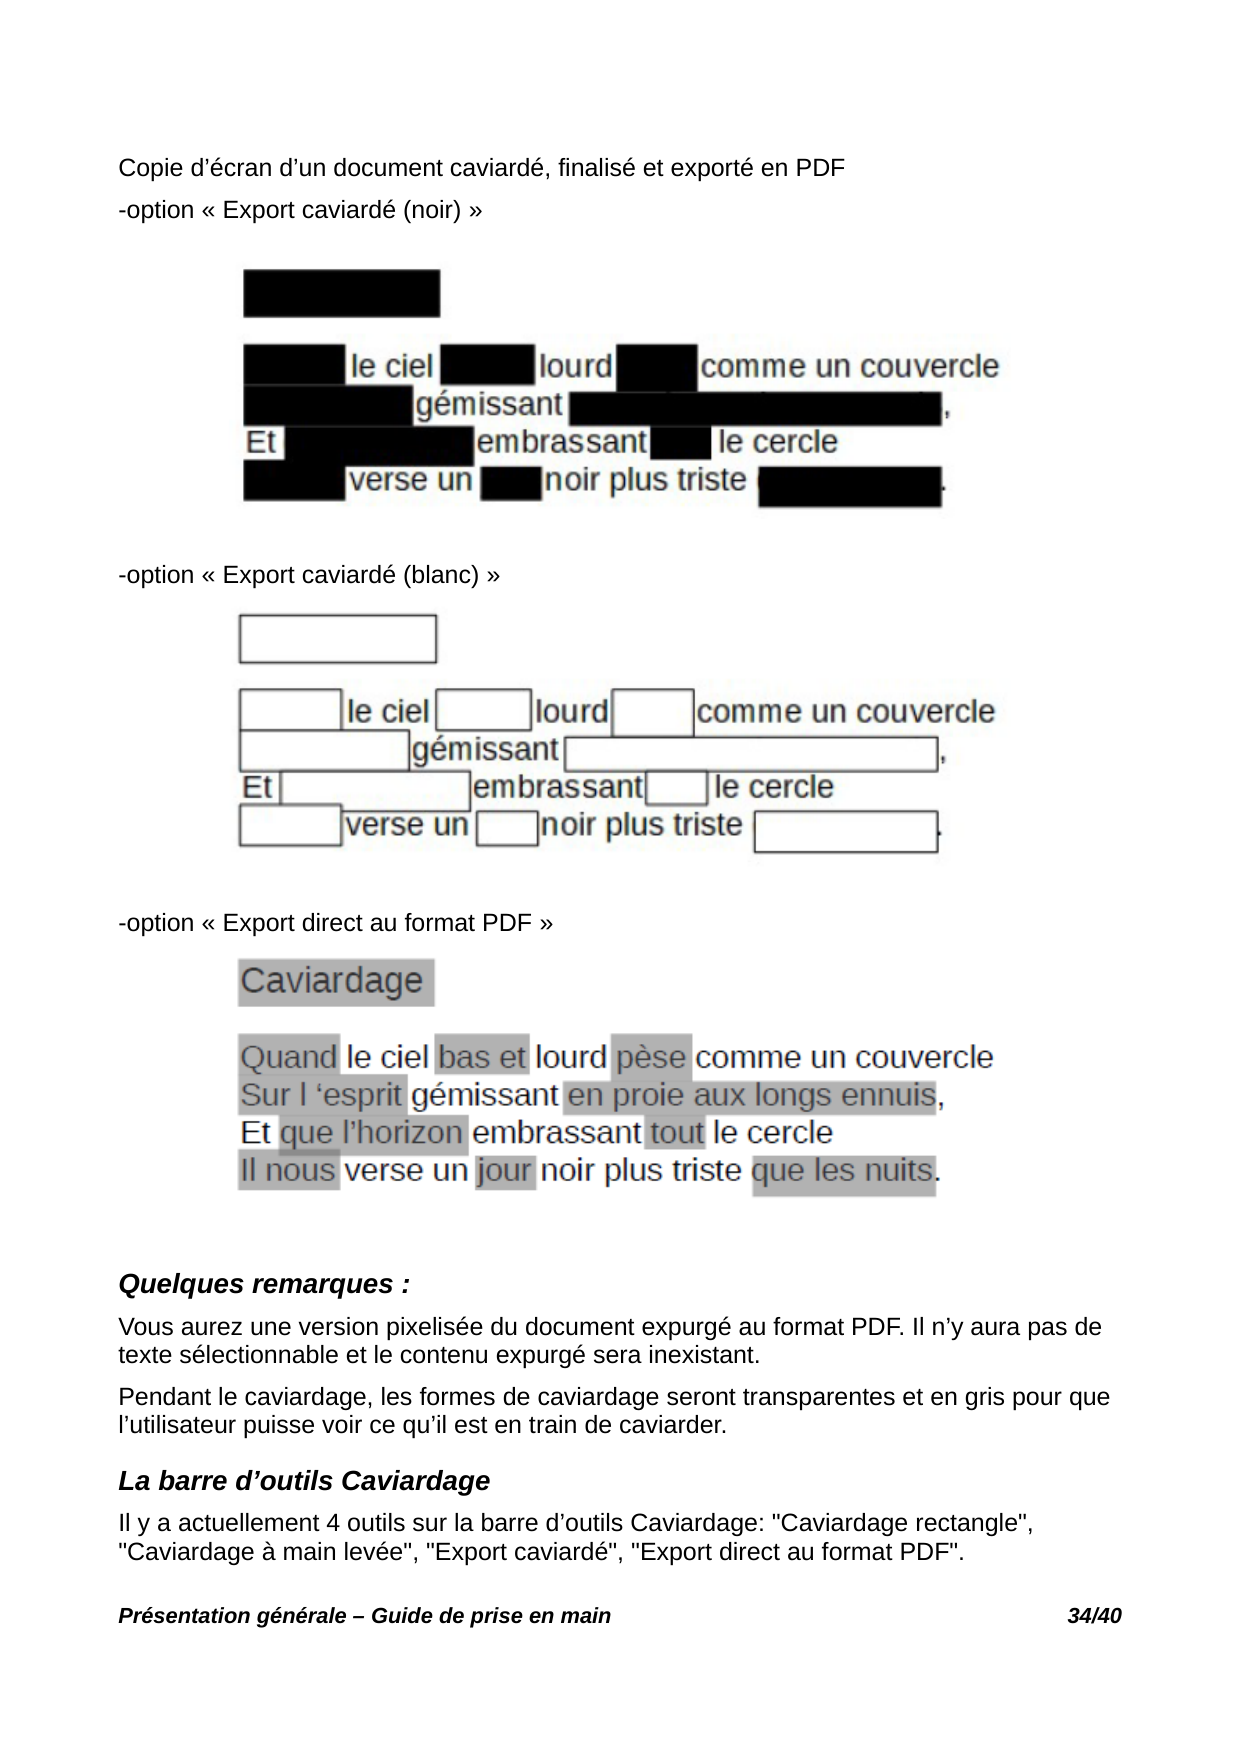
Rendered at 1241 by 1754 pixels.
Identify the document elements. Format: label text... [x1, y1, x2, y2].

text -option « Export direct au format PDF » [118, 908, 1122, 937]
text Vous aurez une version pixelisée du document expurgé au format PDF. Il n’y aura pas de texte sélectionnable et le contenu expurgé sera inexistant. [118, 1312, 1122, 1369]
text Copie d’écran d’un document caviardé, finalisé et exporté en PDF [118, 153, 1122, 182]
text Il y a actuellement 4 outils sur la barre d’outils Caviardage: "Caviardage rectangle", "Caviardage à main levée", "Export caviardé", "Export direct au format PDF". [118, 1508, 1122, 1566]
picture [229, 601, 1011, 867]
text -option « Export caviardé (noir) » [118, 195, 1122, 223]
picture [233, 949, 1007, 1214]
subtitle La barre d’outils Caviardage [118, 1464, 1122, 1496]
picture [228, 236, 1012, 519]
text Pendant le caviardage, les formes de caviardage seront transparentes et en gris pour que l’utilisateur puisse voir ce qu’il est en train de caviarder. [118, 1382, 1122, 1439]
text -option « Export caviardé (blanc) » [118, 560, 1122, 589]
subtitle Quelques remarques : [118, 1267, 1122, 1299]
